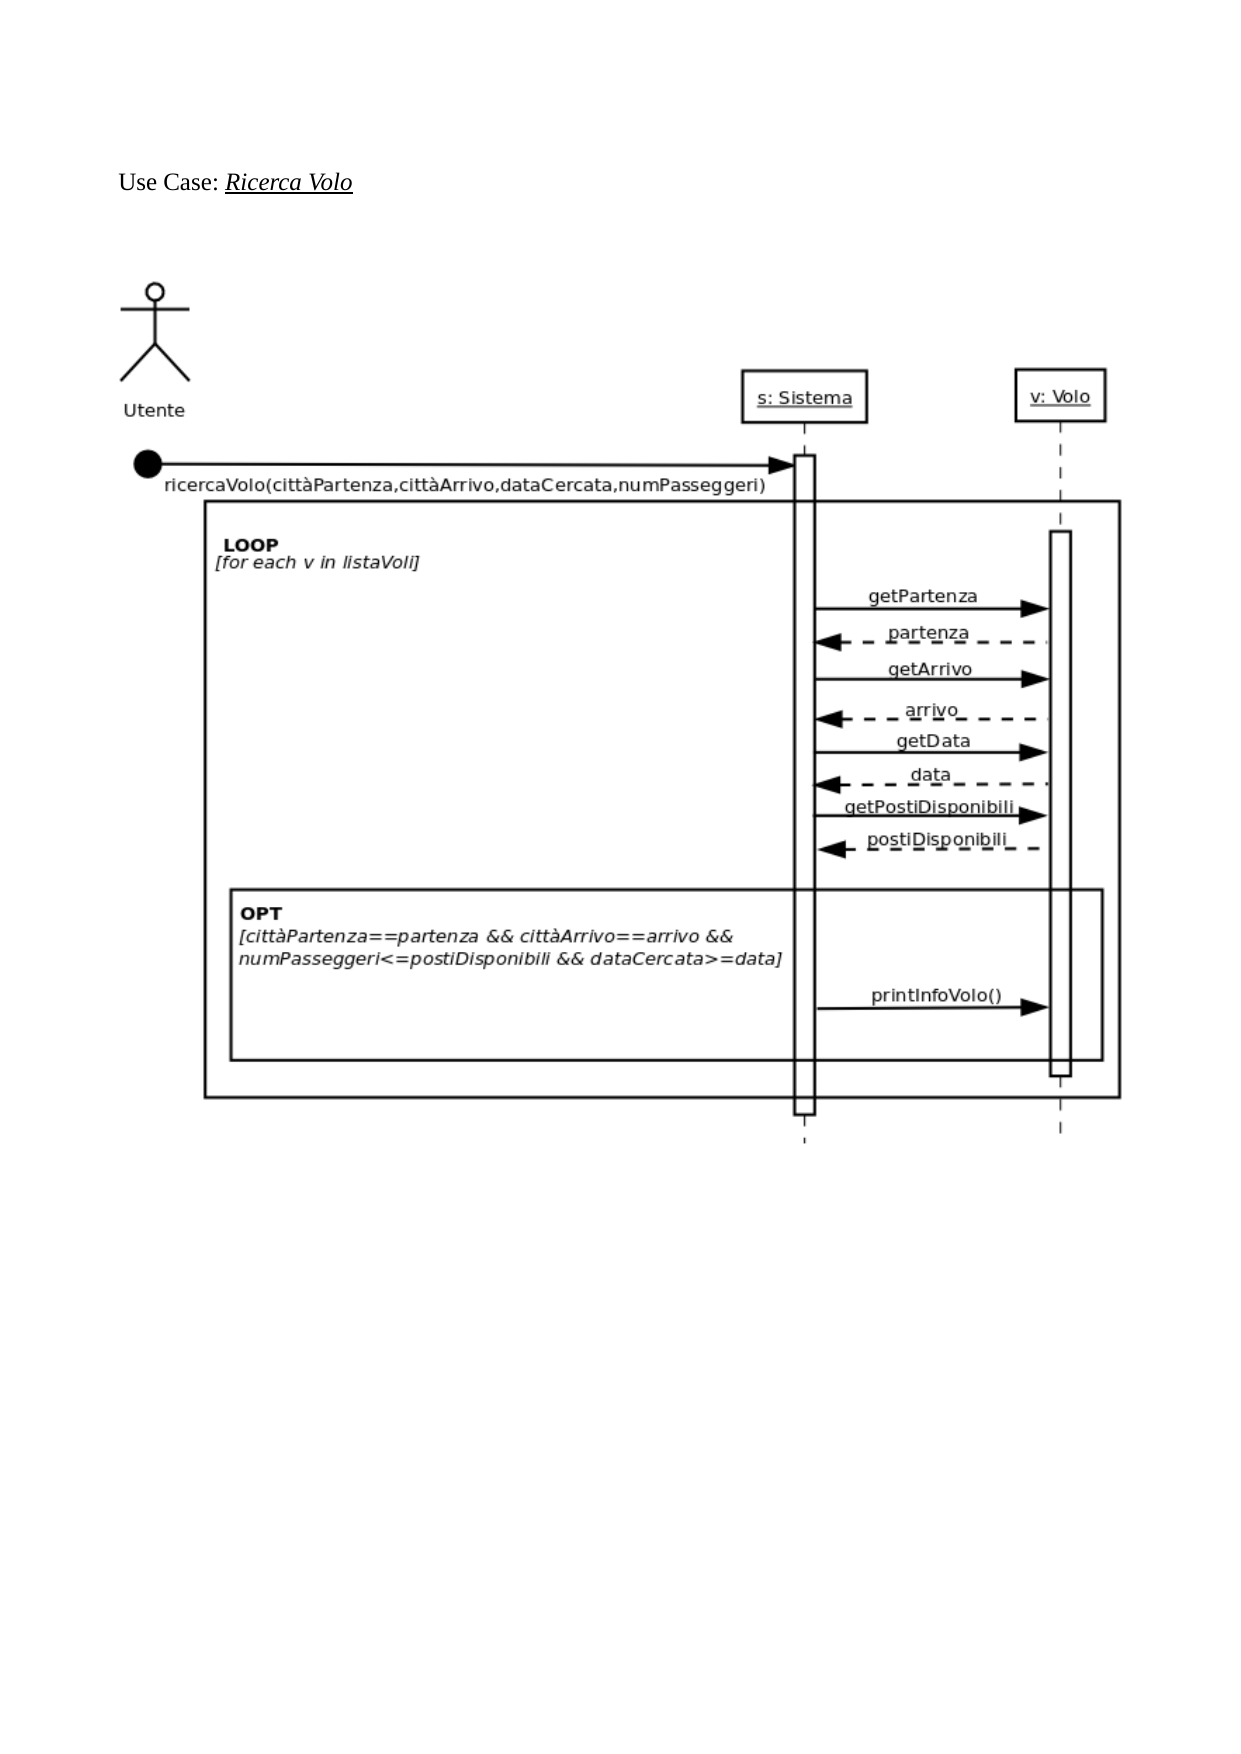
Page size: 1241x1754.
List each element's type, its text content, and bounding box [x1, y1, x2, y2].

picture [118, 265, 1123, 1145]
text Use Case: Ricerca Volo [118, 167, 1122, 196]
